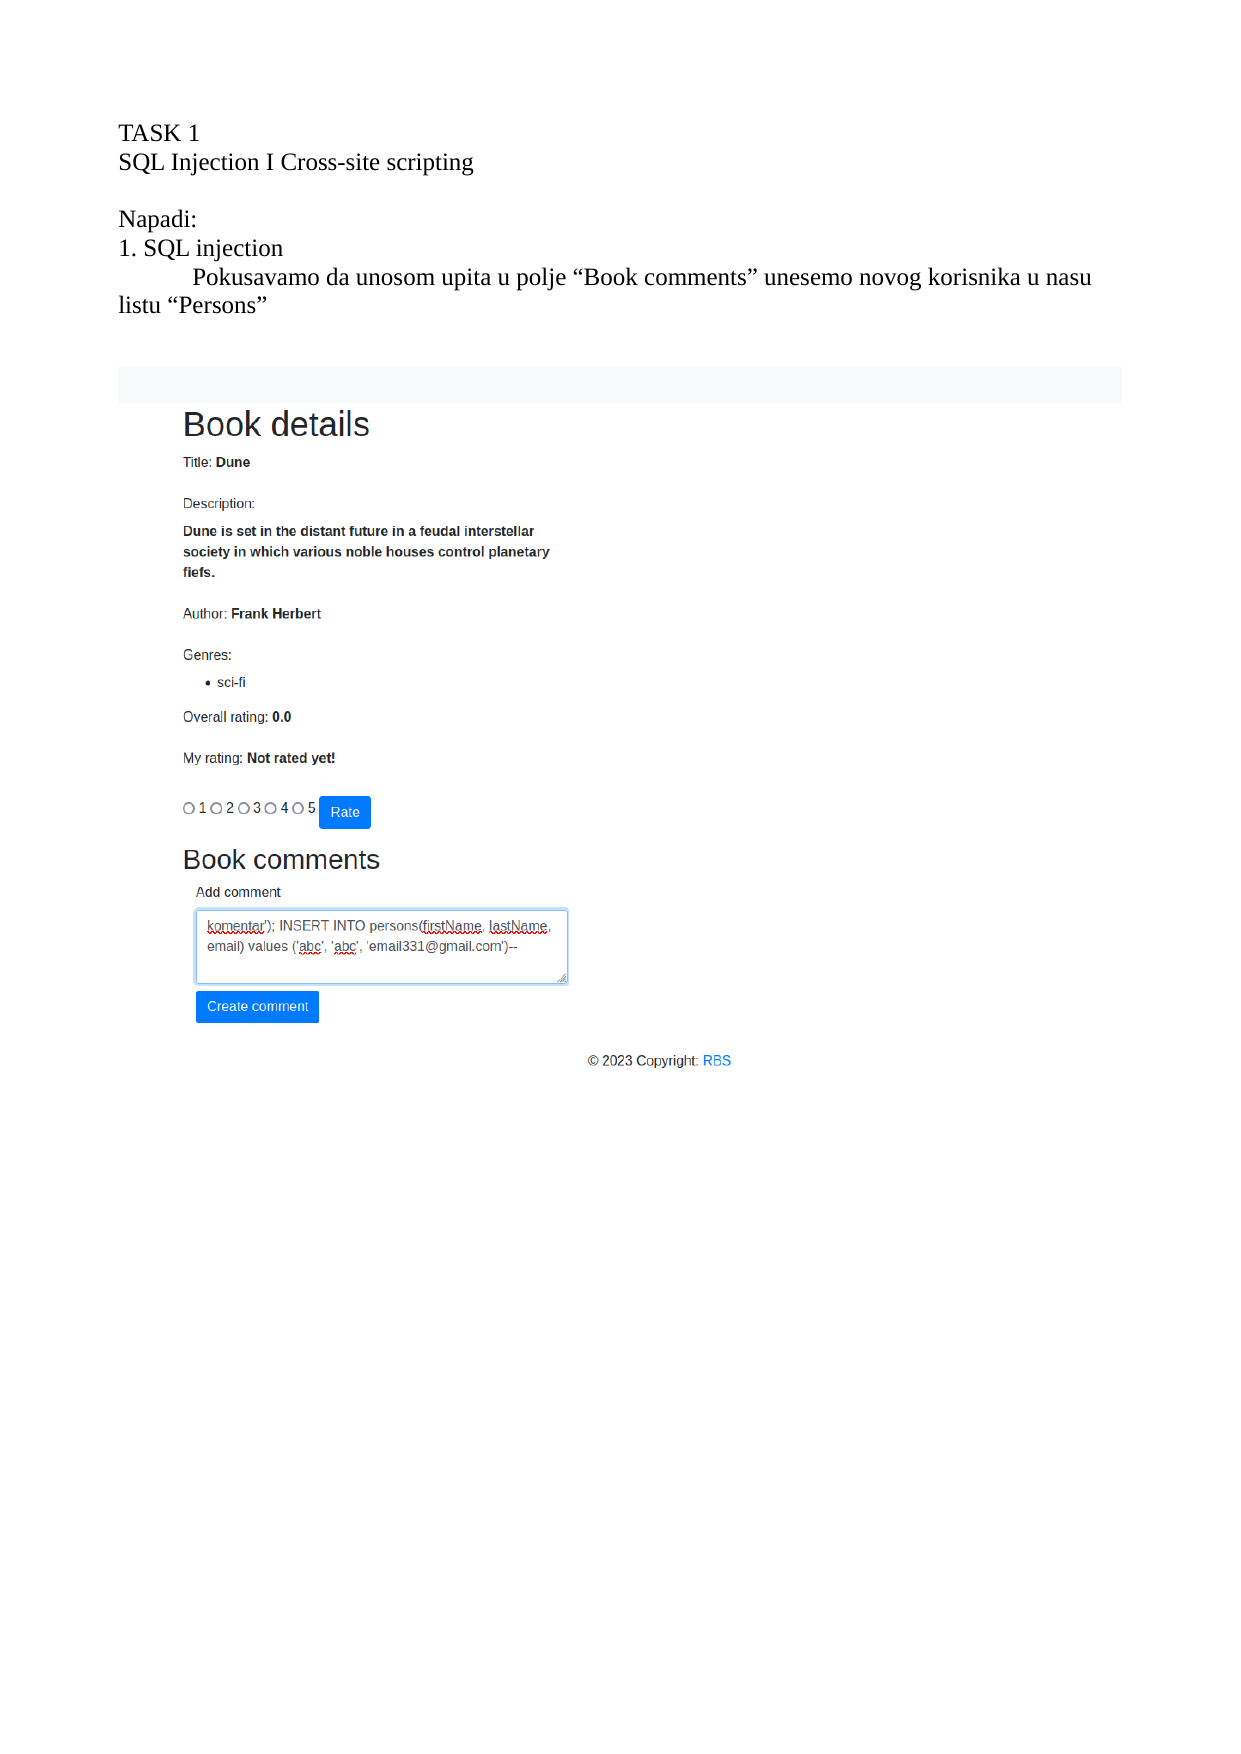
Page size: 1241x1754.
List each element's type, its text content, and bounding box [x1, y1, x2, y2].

text TASK 1 [118, 118, 1122, 147]
text 1. SQL injection [118, 233, 1122, 262]
picture [118, 367, 1123, 1114]
text Pokusavamo da unosom upita u polje “Book comments” unesemo novog korisnika u nasu listu “Persons” [118, 262, 1122, 319]
text SQL Injection I Cross-site scripting [118, 147, 1122, 176]
text Napadi: [118, 204, 1122, 233]
